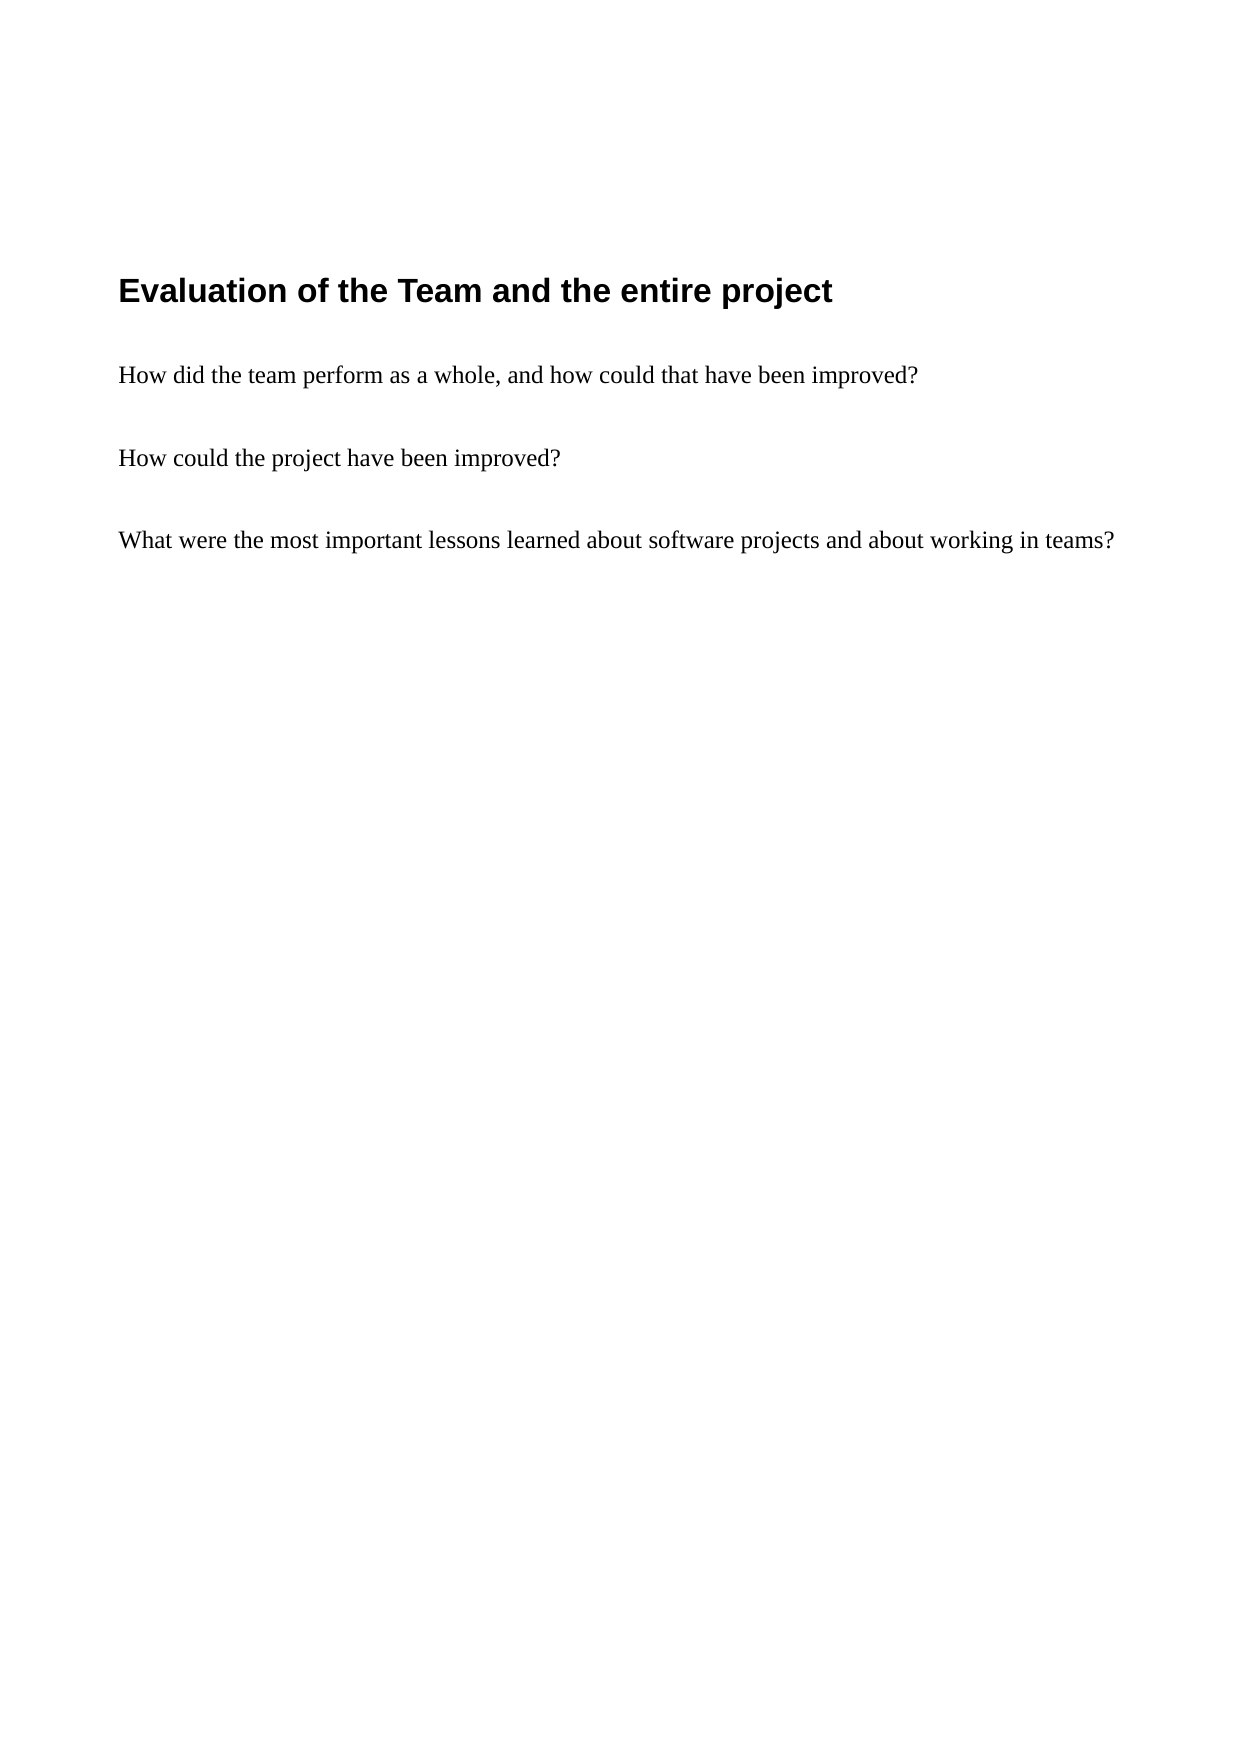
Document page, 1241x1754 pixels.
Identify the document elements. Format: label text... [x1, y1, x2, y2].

text How could the project have been improved? [118, 443, 1122, 471]
text What were the most important lessons learned about software projects and about working in teams? [118, 525, 1122, 554]
subtitle Evaluation of the Team and the entire project [118, 270, 1122, 348]
text How did the team perform as a whole, and how could that have been improved? [118, 360, 1122, 389]
